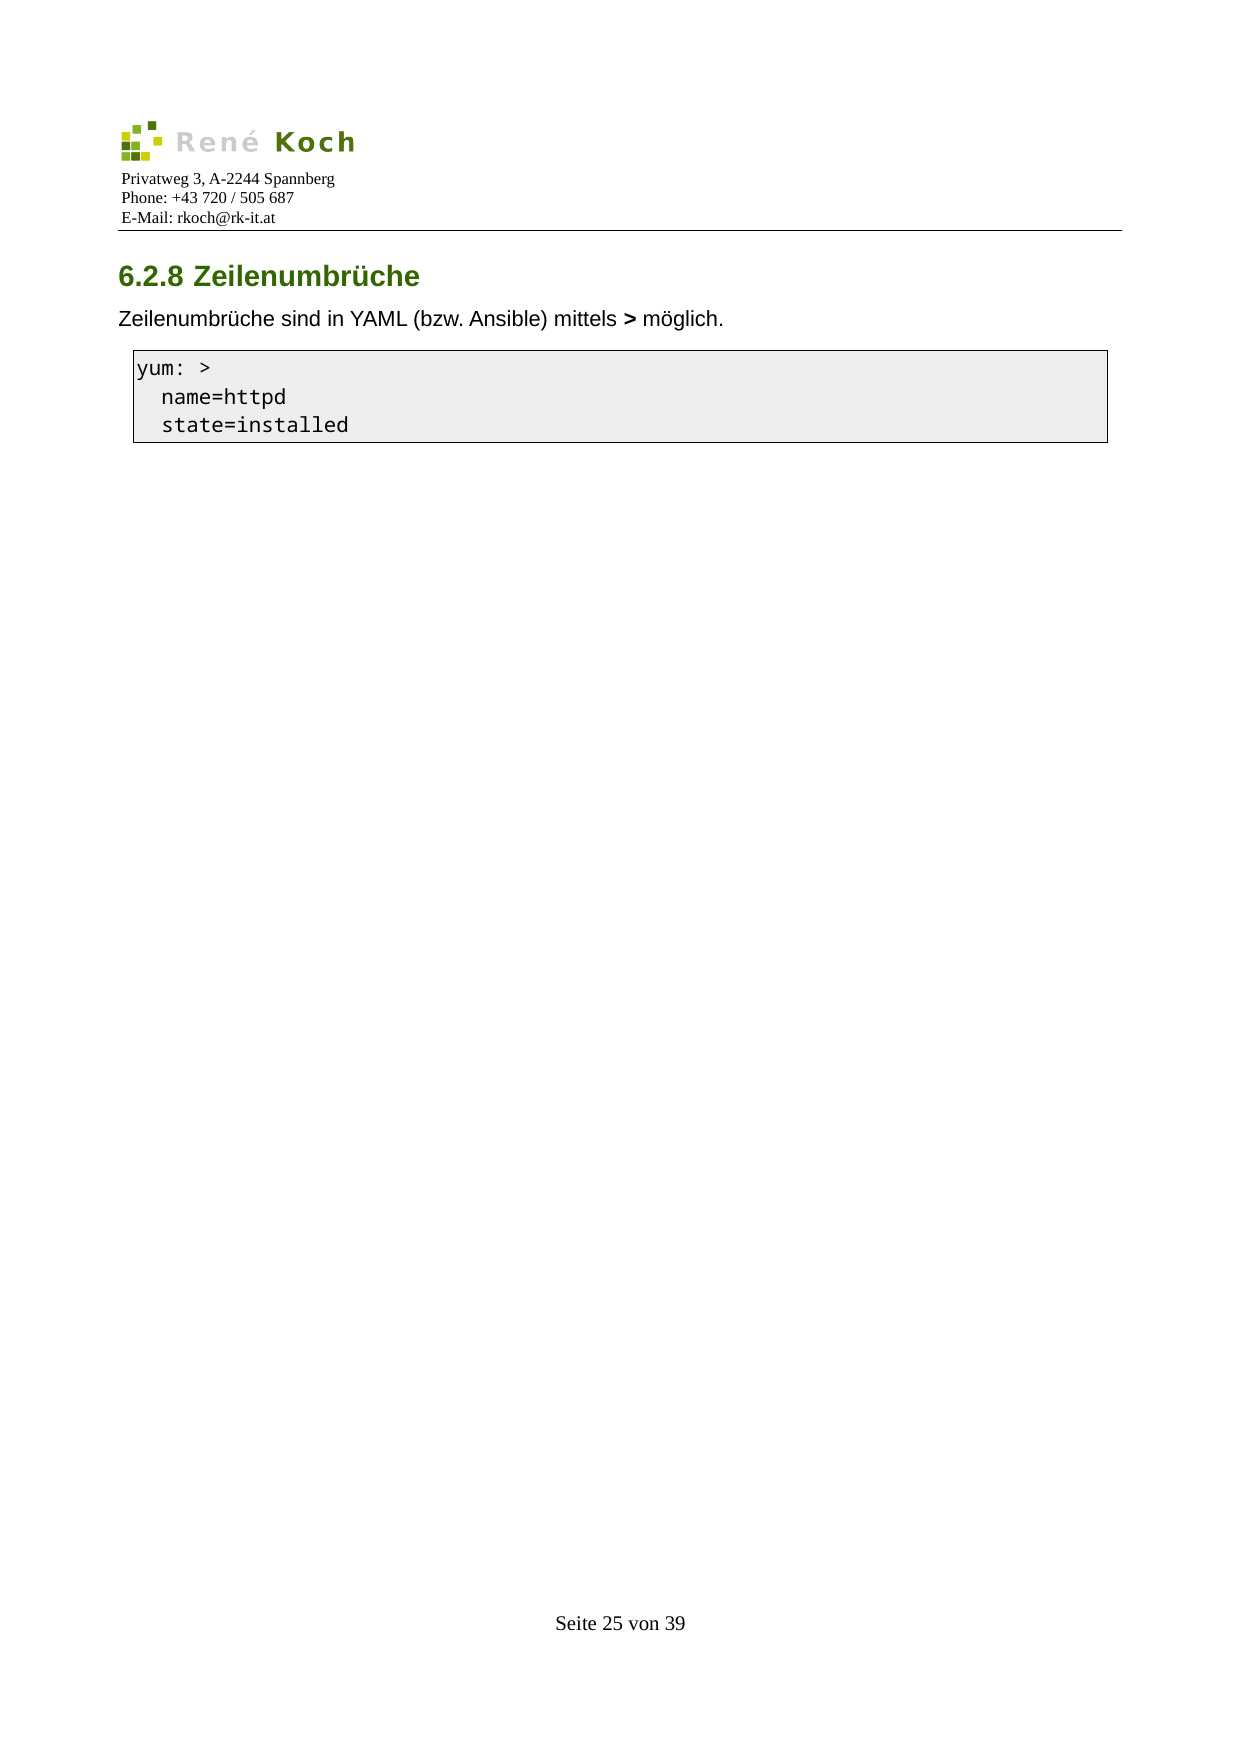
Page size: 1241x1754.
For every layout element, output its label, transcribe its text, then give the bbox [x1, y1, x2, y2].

text yum: > [134, 351, 1107, 379]
text name=httpd [134, 379, 1107, 407]
text Zeilenumbrüche sind in YAML (bzw. Ansible) mittels > möglich. [118, 305, 1122, 331]
text state=installed [134, 407, 1107, 442]
subtitle Zeilenumbrüche [118, 259, 1122, 293]
picture [121, 121, 354, 161]
